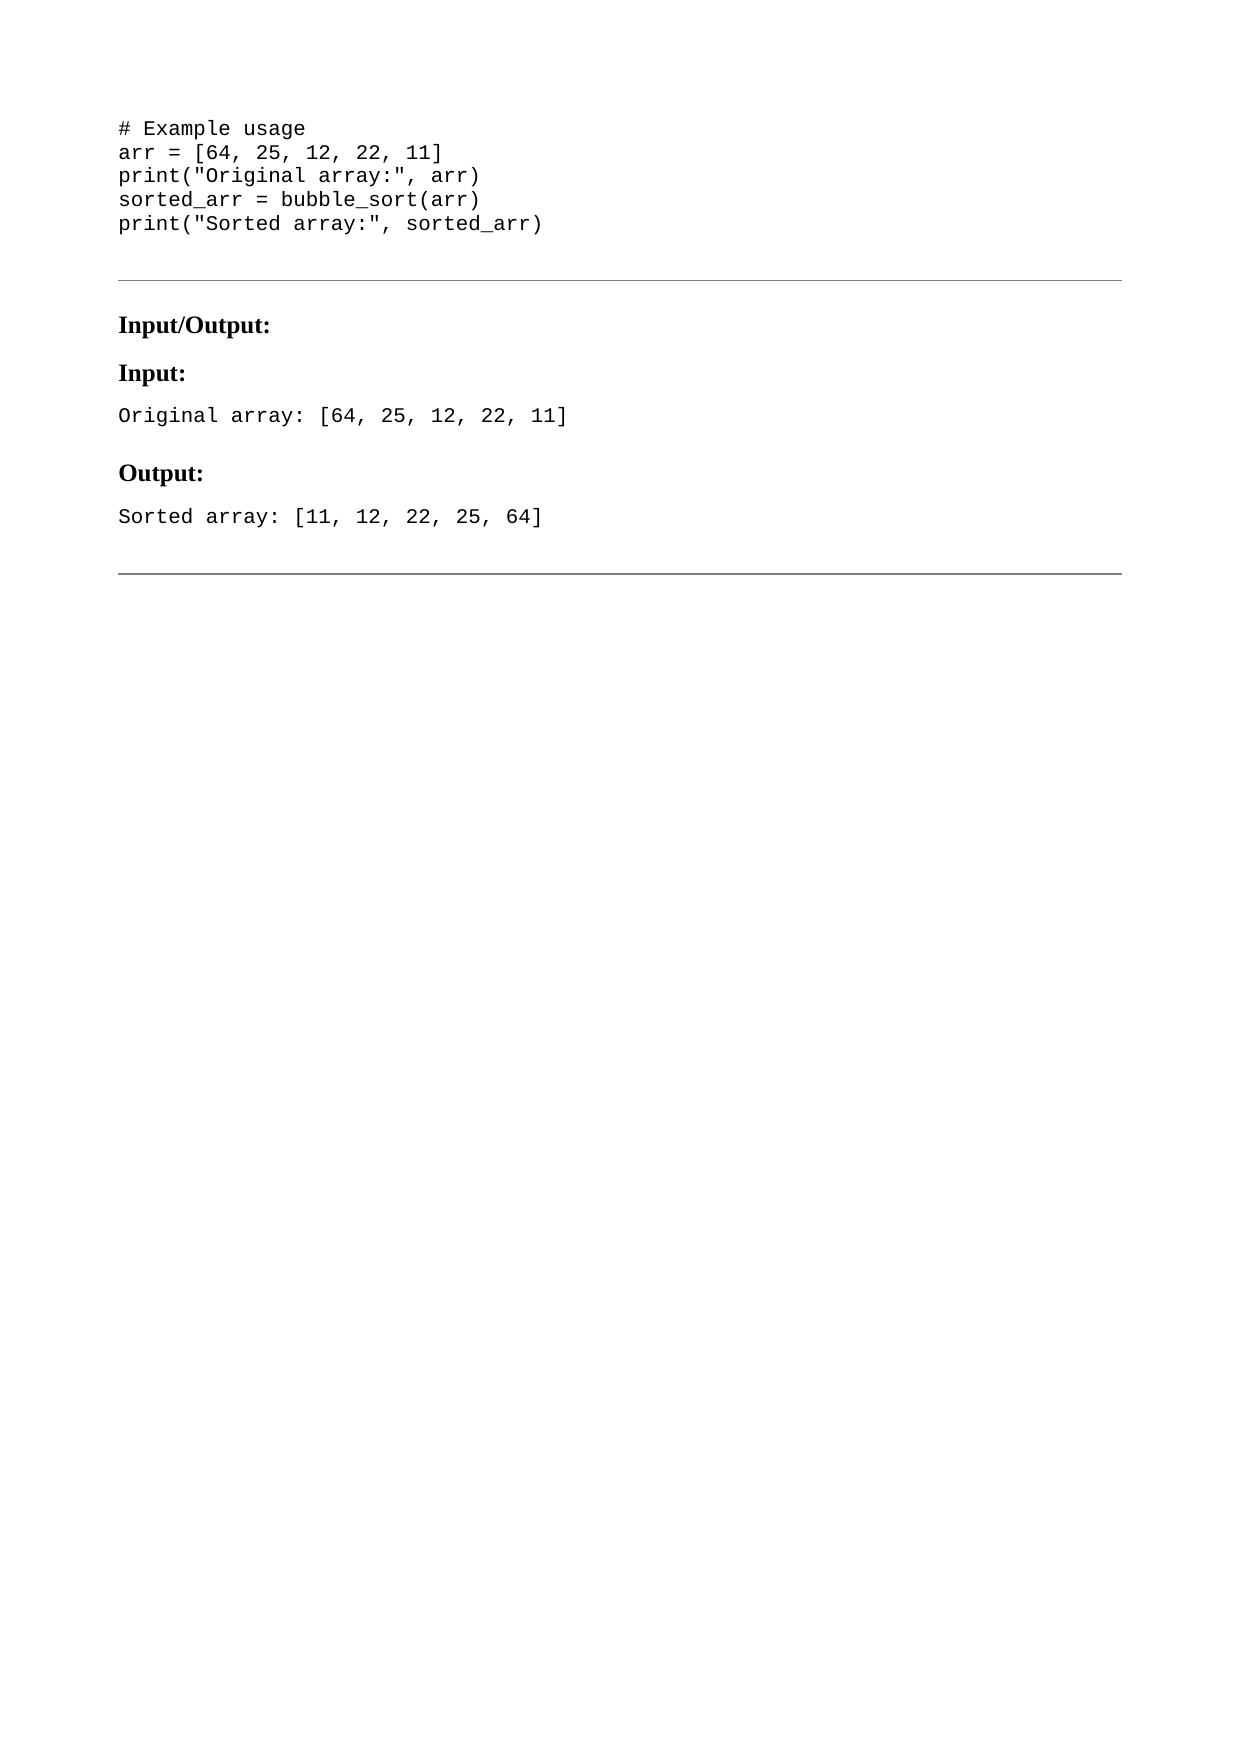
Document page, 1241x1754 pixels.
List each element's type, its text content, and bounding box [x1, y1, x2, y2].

text Input: [118, 358, 1122, 386]
text Input/Output: [118, 310, 1122, 339]
text sorted_arr = bubble_sort(arr) [118, 189, 1122, 213]
text print("Original array:", arr) [118, 165, 1122, 189]
text Original array: [64, 25, 12, 22, 11] [118, 405, 1122, 429]
text Sorted array: [11, 12, 22, 25, 64] [118, 506, 1122, 530]
text Output: [118, 458, 1122, 487]
text # Example usage [118, 118, 1122, 142]
text arr = [64, 25, 12, 22, 11] [118, 142, 1122, 165]
text print("Sorted array:", sorted_arr) [118, 213, 1122, 236]
